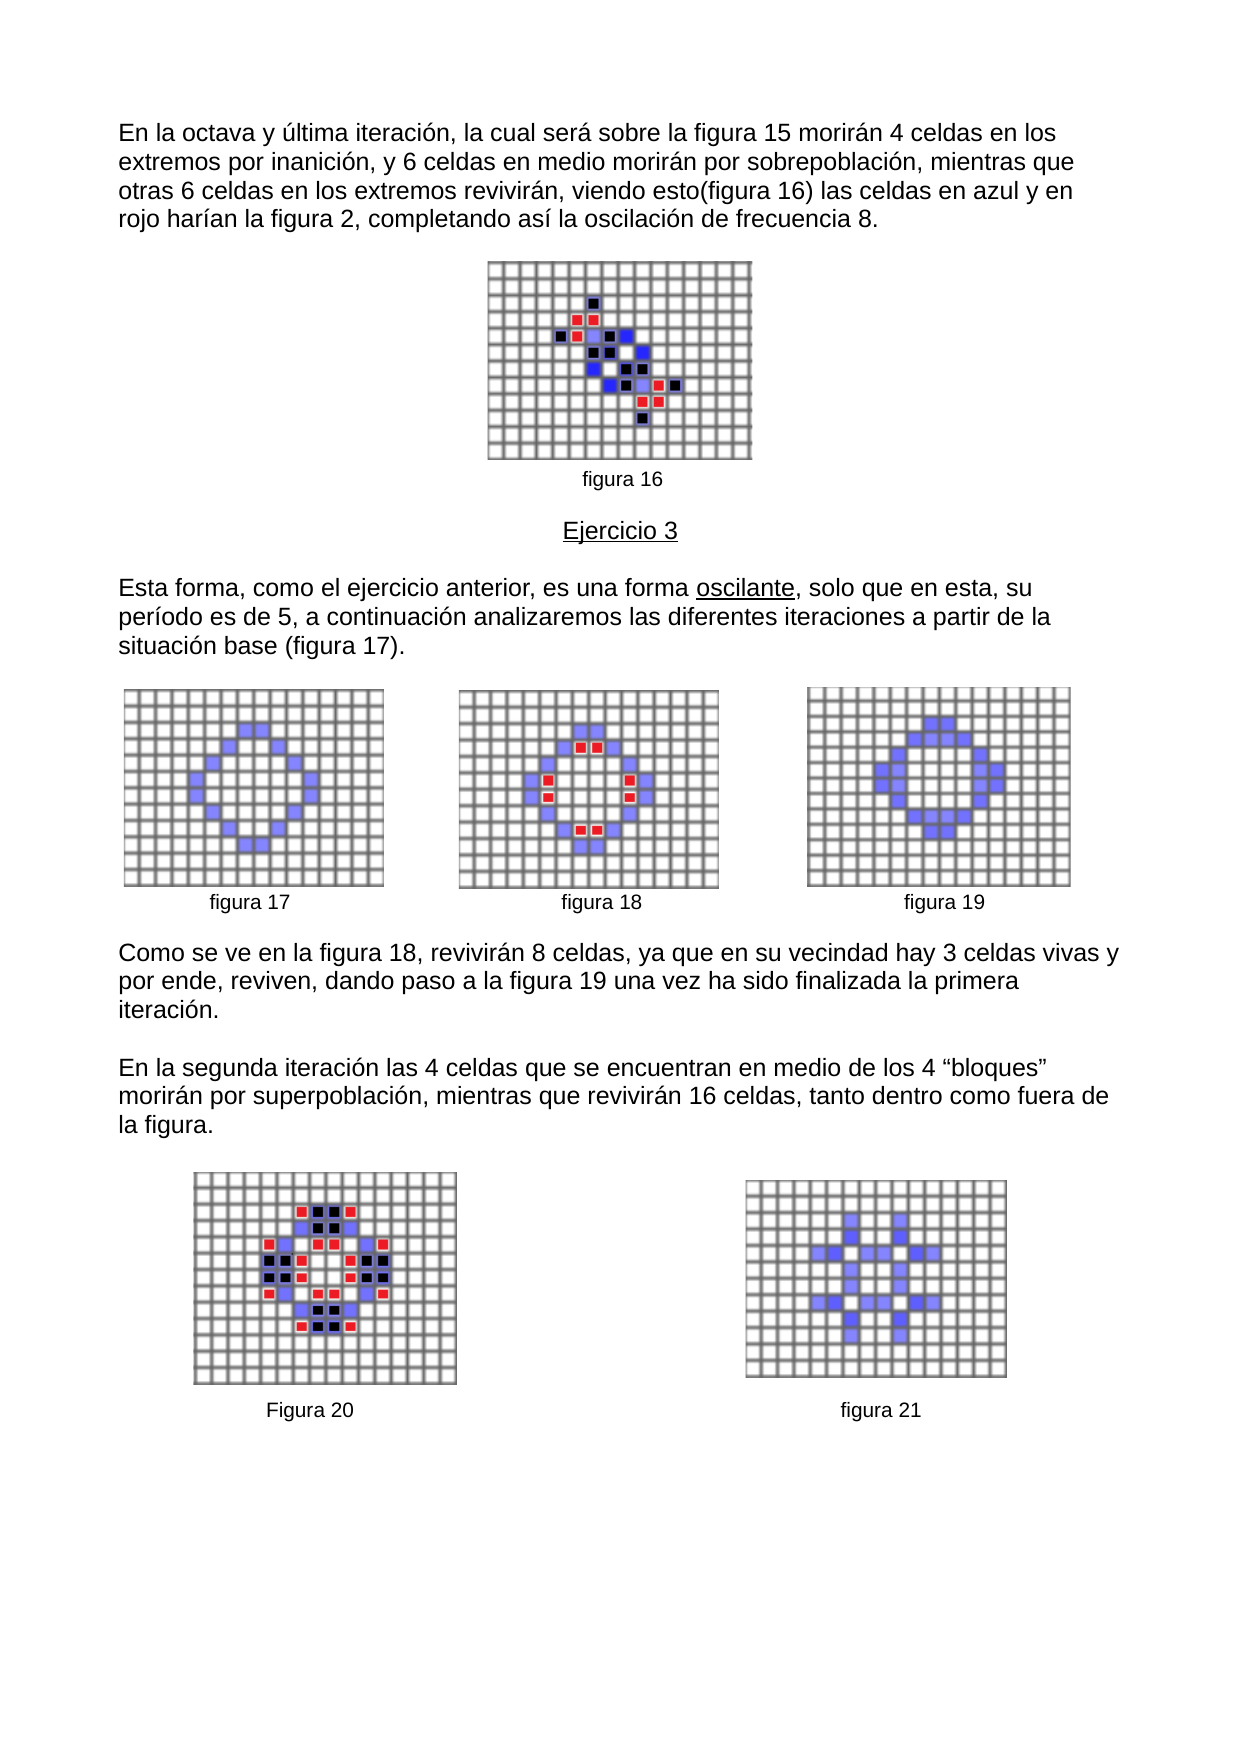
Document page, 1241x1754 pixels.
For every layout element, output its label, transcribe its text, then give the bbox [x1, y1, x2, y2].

picture [745, 1180, 1007, 1378]
text En la octava y última iteración, la cual será sobre la figura 15 morirán 4 celdas en los extremos por inanición, y 6 celdas en medio morirán por sobrepoblación, mientras que otras 6 celdas en los extremos revivirán, viendo esto(figura 16) las celdas en azul y en rojo harían la figura 2, completando así la oscilación de frecuencia 8. [118, 118, 1122, 233]
picture [123, 689, 384, 887]
text Figura 20 figura 21 [118, 1397, 1122, 1421]
picture [193, 1172, 457, 1385]
picture [458, 690, 719, 889]
text figura 17 figura 18 figura 19 [118, 889, 1122, 913]
picture [807, 687, 1071, 887]
text En la segunda iteración las 4 celdas que se encuentran en medio de los 4 “bloques” morirán por superpoblación, mientras que revivirán 16 celdas, tanto dentro como fuera de la figura. [118, 1052, 1122, 1139]
picture [487, 261, 753, 460]
text Como se ve en la figura 18, revivirán 8 celdas, ya que en su vecindad hay 3 celdas vivas y por ende, reviven, dando paso a la figura 19 una vez ha sido finalizada la primera iteración. [118, 937, 1122, 1024]
text Ejercicio 3 [118, 516, 1122, 544]
text figura 16 [118, 463, 1122, 492]
text Esta forma, como el ejercicio anterior, es una forma oscilante, solo que en esta, su período es de 5, a continuación analizaremos las diferentes iteraciones a partir de la situación base (figura 17). [118, 573, 1122, 659]
